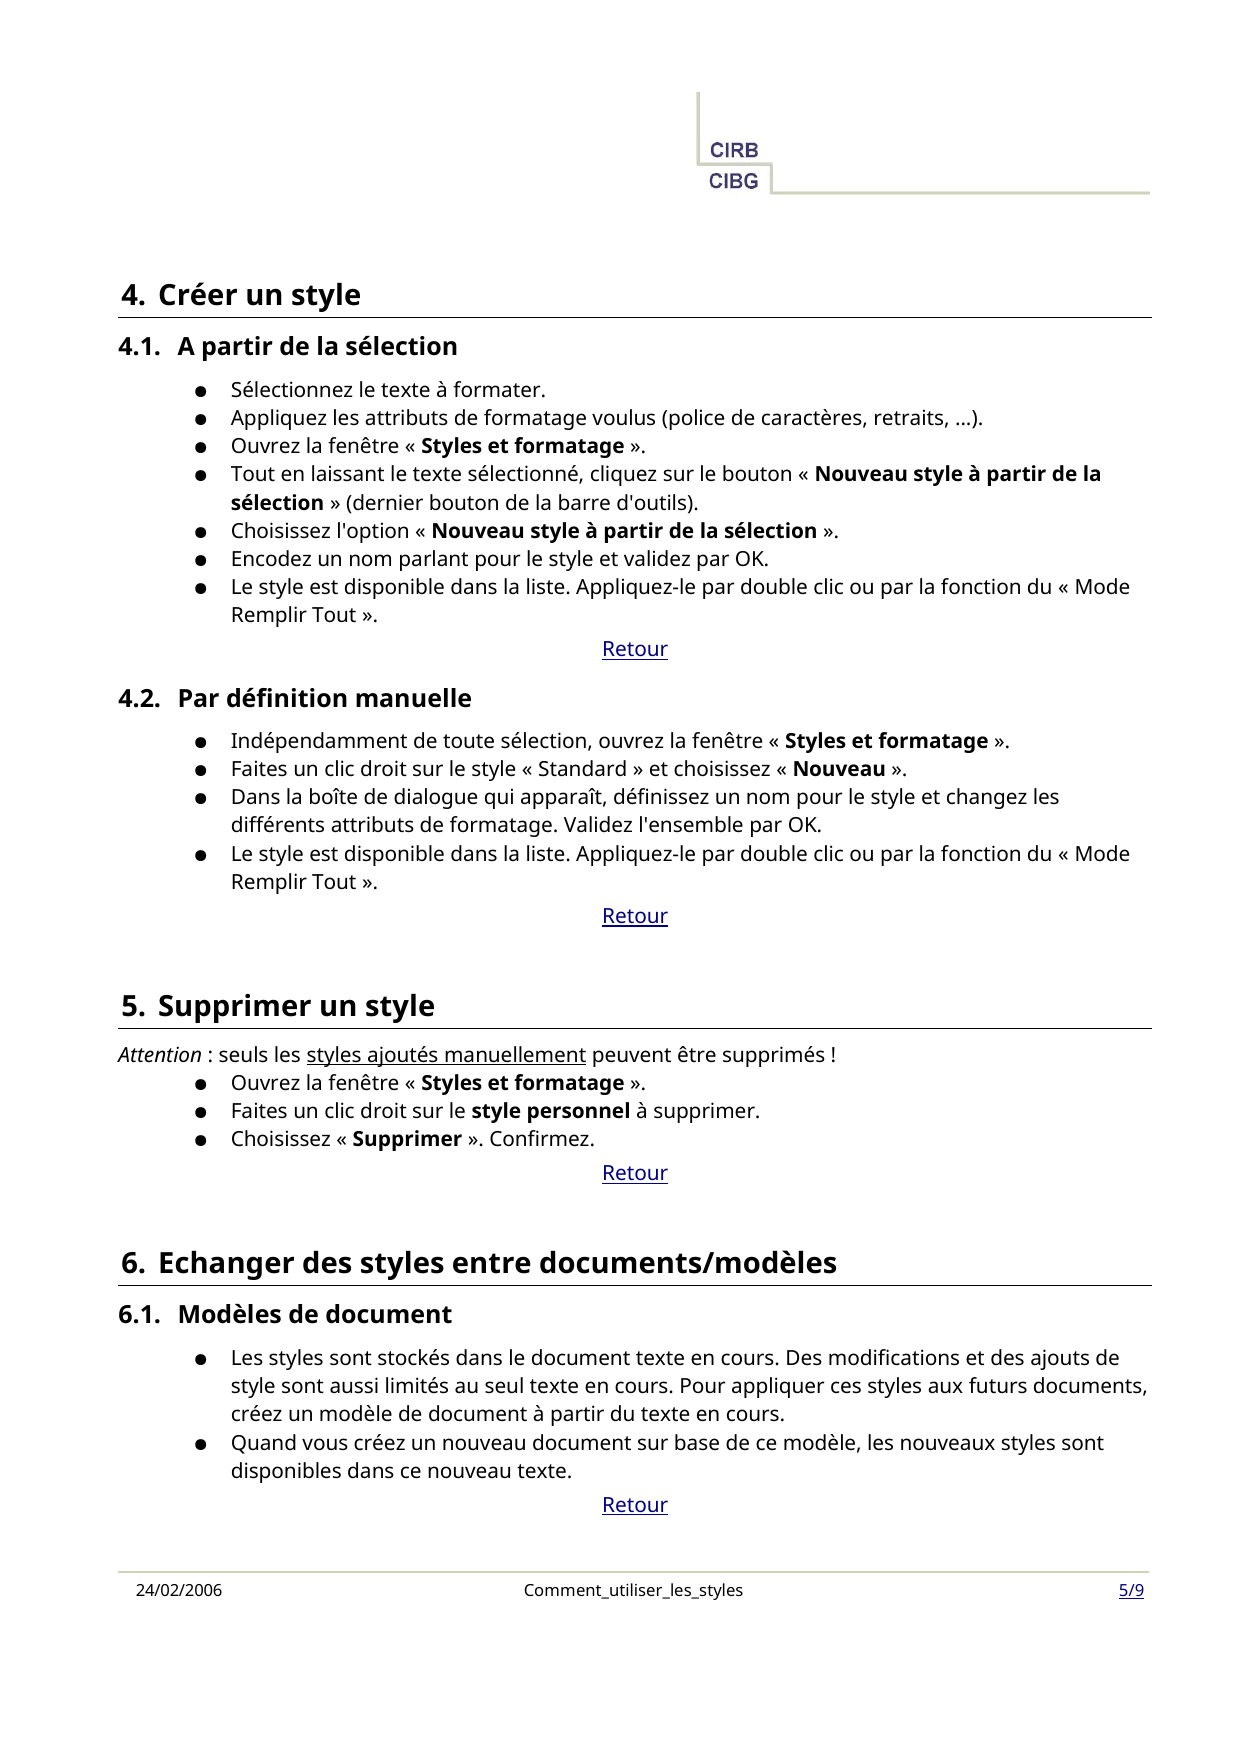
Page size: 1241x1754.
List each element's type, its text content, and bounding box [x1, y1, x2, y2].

list Choisissez « Supprimer ». Confirmez. [193, 1124, 1152, 1153]
list Les styles sont stockés dans le document texte en cours. Des modifications et des ajouts de style sont aussi limités au seul texte en cours. Pour appliquer ces styles aux futurs documents, créez un modèle de document à partir du texte en cours. [193, 1343, 1152, 1428]
list Indépendamment de toute sélection, ouvrez la fenêtre « Styles et formatage ». [193, 726, 1152, 754]
subtitle Supprimer un style [118, 982, 1152, 1028]
subtitle Modèles de document [118, 1297, 1152, 1331]
table_header Retour [118, 895, 1152, 935]
list Sélectionnez le texte à formater. [193, 375, 1152, 403]
subtitle A partir de la sélection [118, 329, 1152, 363]
subtitle Par définition manuelle [118, 680, 1152, 714]
list Faites un clic droit sur le style personnel à supprimer. [193, 1096, 1152, 1124]
list Ouvrez la fenêtre « Styles et formatage ». [193, 1068, 1152, 1096]
list Tout en laissant le texte sélectionné, cliquez sur le bouton « Nouveau style à partir de la sélection » (dernier bouton de la barre d'outils). [193, 459, 1152, 516]
list Choisissez l'option « Nouveau style à partir de la sélection ». [193, 516, 1152, 544]
list Encodez un nom parlant pour le style et validez par OK. [193, 544, 1152, 572]
list Ouvrez la fenêtre « Styles et formatage ». [193, 431, 1152, 459]
table_header Retour [118, 629, 1152, 668]
table_header Retour [118, 1153, 1152, 1192]
text Attention : seuls les styles ajoutés manuellement peuvent être supprimés ! [118, 1040, 1152, 1068]
list Quand vous créez un nouveau document sur base de ce modèle, les nouveaux styles sont disponibles dans ce nouveau texte. [193, 1428, 1152, 1484]
list Appliquez les attributs de formatage voulus (police de caractères, retraits, ...). [193, 403, 1152, 431]
list Le style est disponible dans la liste. Appliquez-le par double clic ou par la fonction du « Mode Remplir Tout ». [193, 572, 1152, 629]
subtitle Créer un style [118, 271, 1152, 317]
list Dans la boîte de dialogue qui apparaît, définissez un nom pour le style et changez les différents attributs de formatage. Validez l'ensemble par OK. [193, 782, 1152, 839]
subtitle Echanger des styles entre documents/modèles [118, 1240, 1152, 1285]
list Faites un clic droit sur le style « Standard » et choisissez « Nouveau ». [193, 754, 1152, 782]
picture [609, 92, 1150, 214]
table_header Retour [118, 1484, 1152, 1524]
list Le style est disponible dans la liste. Appliquez-le par double clic ou par la fonction du « Mode Remplir Tout ». [193, 839, 1152, 895]
